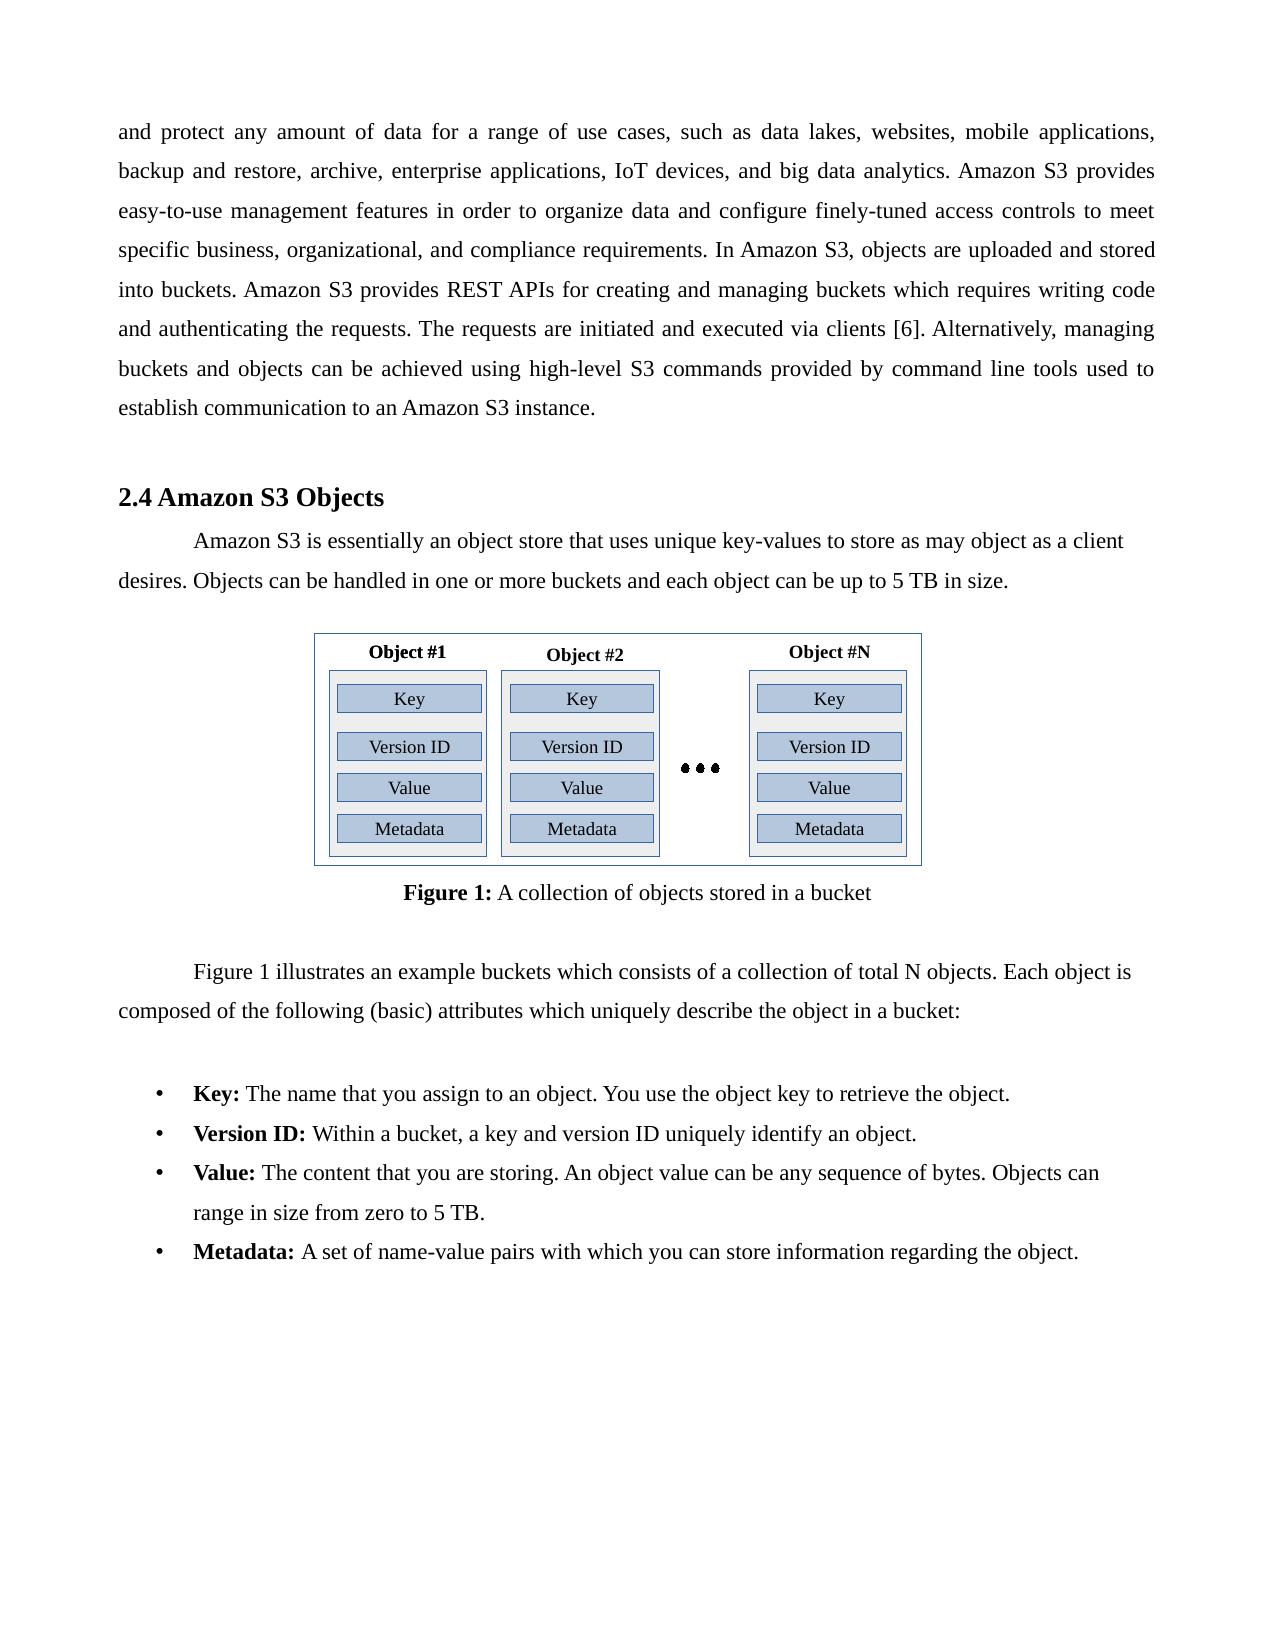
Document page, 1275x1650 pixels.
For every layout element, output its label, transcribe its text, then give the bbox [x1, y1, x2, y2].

text 2.4 Amazon S3 Objects [118, 481, 1157, 512]
text and protect any amount of data for a range of use cases, such as data lakes, websites, mobile applications, backup and restore, archive, enterprise applications, IoT devices, and big data analytics. Amazon S3 provides easy-to-use management features in order to organize data and configure finely-tuned access controls to meet specific business, organizational, and compliance requirements. In Amazon S3, objects are uploaded and stored into buckets. Amazon S3 provides REST APIs for creating and managing buckets which requires writing code and authenticating the requests. The requests are initiated and executed via clients [6]. Alternatively, managing buckets and objects can be achieved using high-level S3 commands provided by command line tools used to establish communication to an Amazon S3 instance. [118, 118, 1157, 421]
list Key: The name that you assign to an object. You use the object key to retrieve the object. [156, 1080, 1157, 1106]
list Version ID: Within a bucket, a key and version ID uniquely identify an object. [156, 1119, 1157, 1146]
list Metadata: A set of name-value pairs with which you can store information regarding the object. [156, 1238, 1157, 1264]
text Figure 1: A collection of objects stored in a bucket [118, 879, 1157, 905]
list Value: The content that you are storing. An object value can be any sequence of bytes. Objects can range in size from zero to 5 TB. [156, 1159, 1157, 1225]
text Figure 1 illustrates an example buckets which consists of a collection of total N objects. Each object is composed of the following (basic) attributes which uniquely describe the object in a bucket: [118, 958, 1157, 1024]
text Amazon S3 is essentially an object store that uses unique key-values to store as may object as a client desires. Objects can be handled in one or more buckets and each object can be up to 5 TB in size. [118, 527, 1157, 593]
